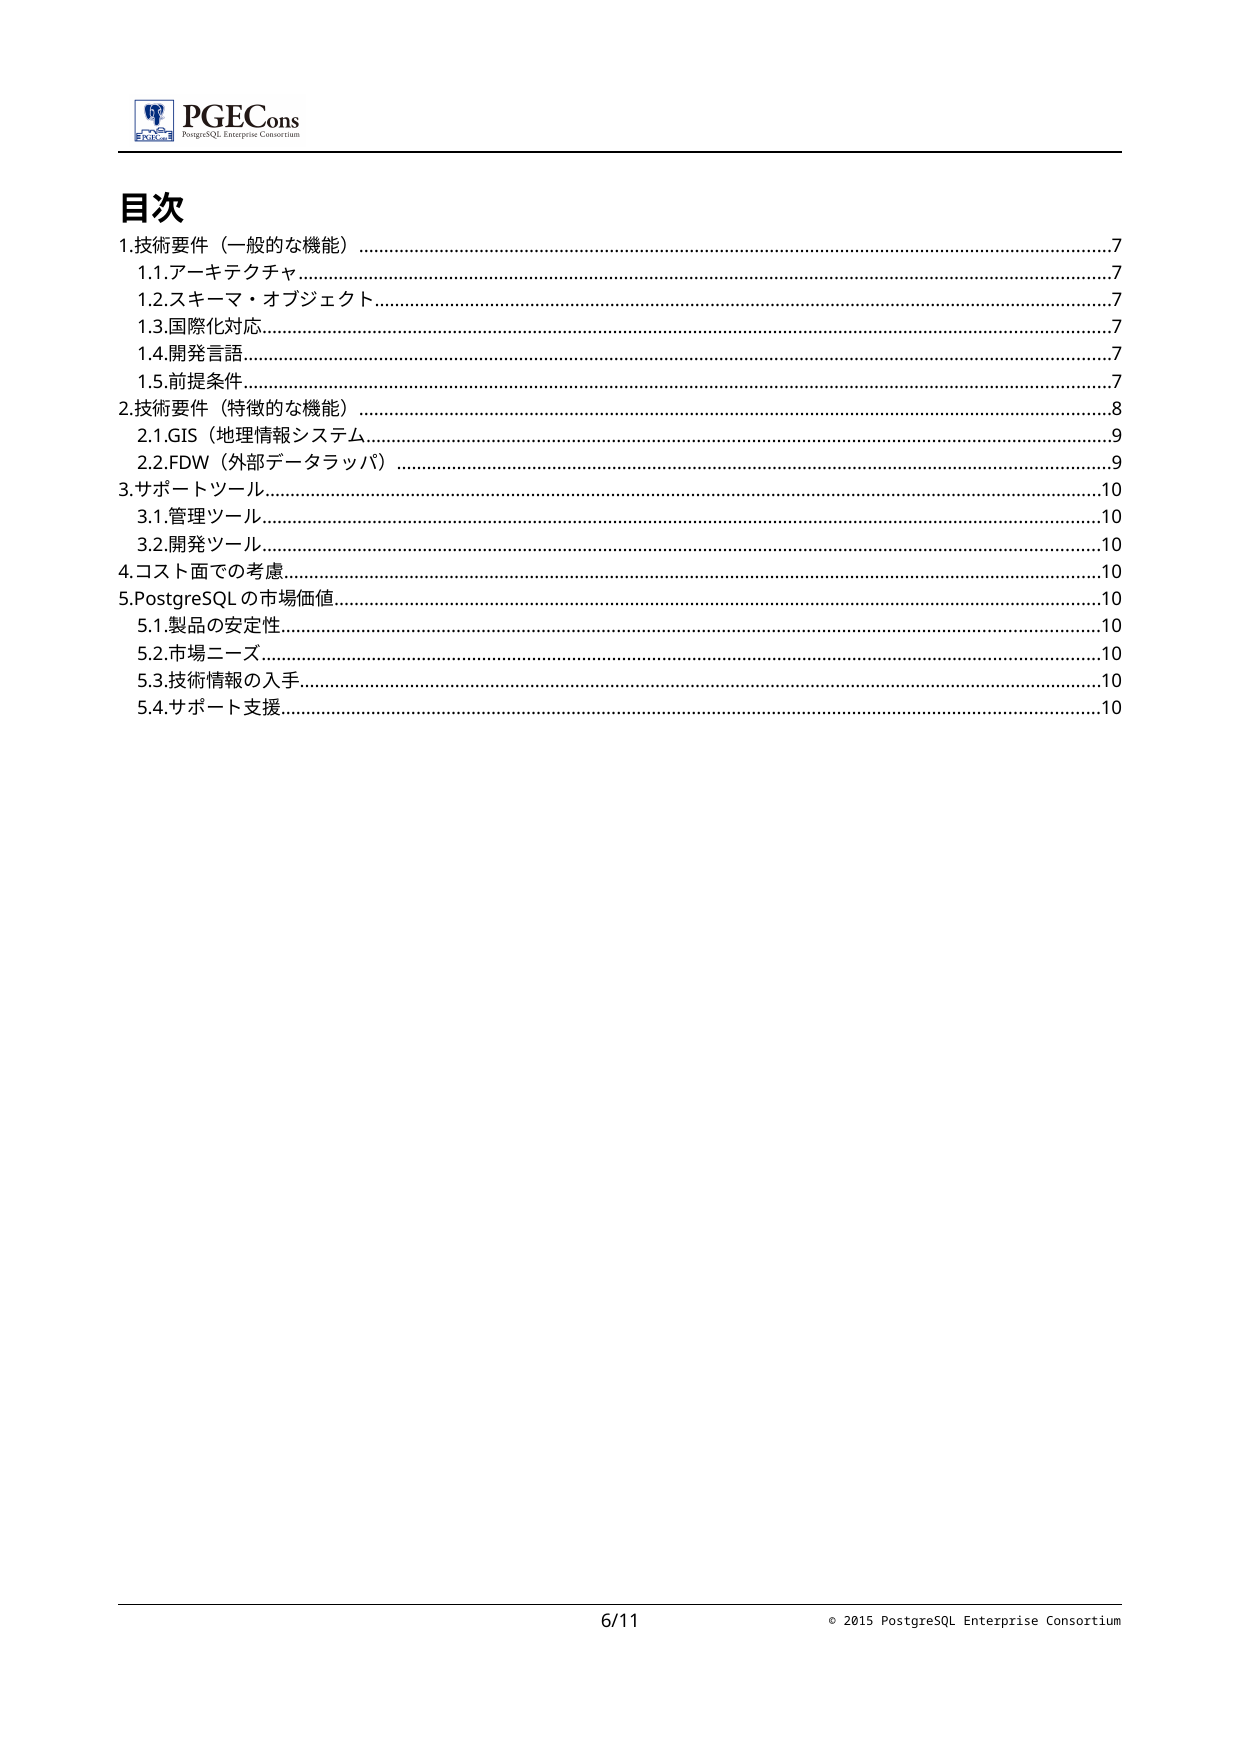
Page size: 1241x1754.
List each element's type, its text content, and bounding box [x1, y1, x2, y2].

subtitle 目次 [118, 182, 1122, 230]
text 1.3.国際化対応 7 [137, 312, 1122, 339]
text 5.2.市場ニーズ 10 [137, 638, 1122, 665]
text 2.1.GIS（地理情報システム 9 [137, 421, 1122, 448]
text 3.2.開発ツール 10 [137, 529, 1122, 557]
text 1.技術要件（一般的な機能） 7 [118, 230, 1122, 257]
text 4.コスト面での考慮 10 [118, 557, 1122, 584]
text 5.1.製品の安定性 10 [137, 611, 1122, 638]
text 2.2.FDW（外部データラッパ） 9 [137, 448, 1122, 475]
text 1.4.開発言語 7 [137, 339, 1122, 366]
text 5.PostgreSQLの市場価値 10 [118, 584, 1122, 611]
text 5.3.技術情報の入手 10 [137, 665, 1122, 692]
text 1.5.前提条件 7 [137, 366, 1122, 393]
text 1.1.アーキテクチャ 7 [137, 257, 1122, 285]
text 3.1.管理ツール 10 [137, 502, 1122, 529]
text 3.サポートツール 10 [118, 475, 1122, 502]
text 1.2.スキーマ・オブジェクト 7 [137, 285, 1122, 312]
picture [128, 94, 306, 147]
text 5.4.サポート支援 10 [137, 692, 1122, 720]
text 2.技術要件（特徴的な機能） 8 [118, 393, 1122, 421]
